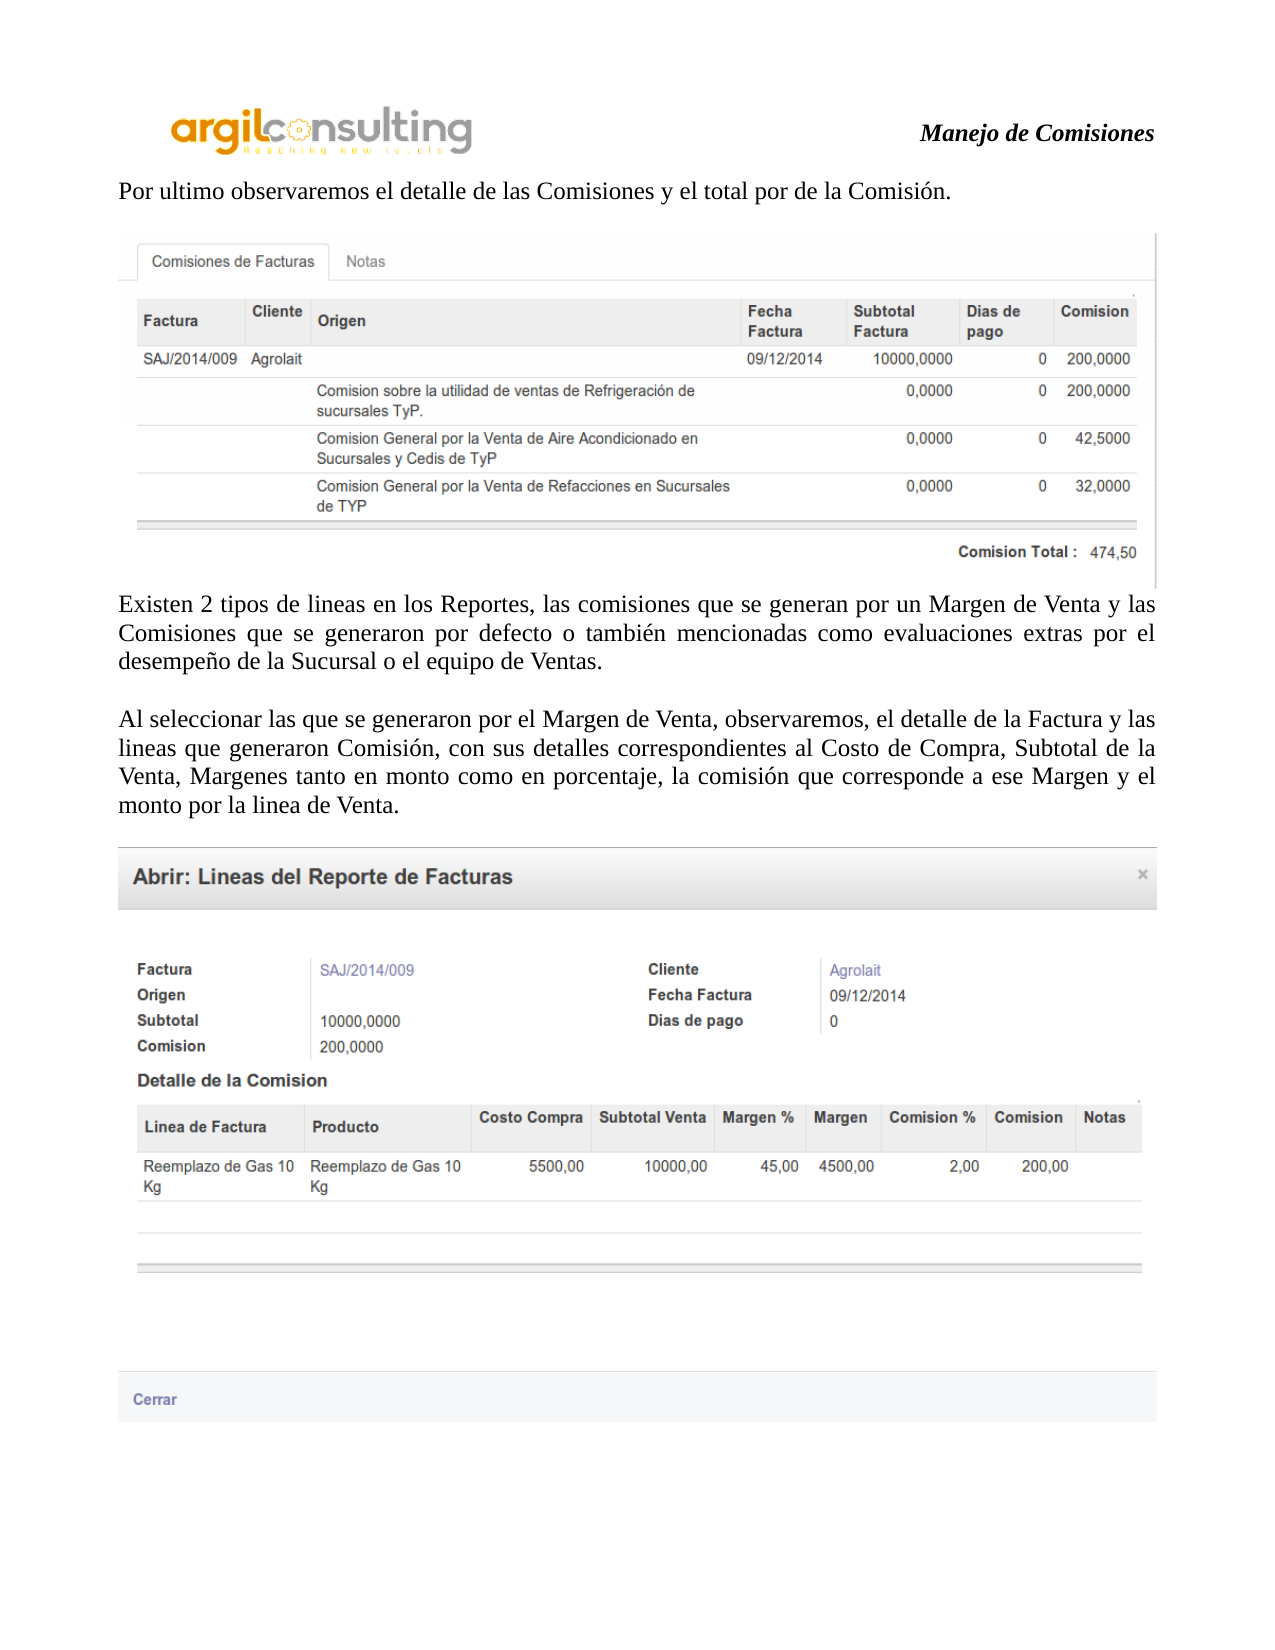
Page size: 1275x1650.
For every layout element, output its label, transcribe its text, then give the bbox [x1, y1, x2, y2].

picture [153, 99, 487, 161]
picture [118, 233, 1157, 589]
text Al seleccionar las que se generaron por el Margen de Venta, observaremos, el detalle de la Factura y las lineas que generaron Comisión, con sus detalles correspondientes al Costo de Compra, Subtotal de la Venta, Margenes tanto en monto como en porcentaje, la comisión que corresponde a ese Margen y el monto por la linea de Venta. [118, 704, 1157, 819]
text Existen 2 tipos de lineas en los Reportes, las comisiones que se generan por un Margen de Venta y las Comisiones que se generaron por defecto o también mencionadas como evaluaciones extras por el desempeño de la Sucursal o el equipo de Ventas. [118, 589, 1157, 675]
text Por ultimo observaremos el detalle de las Comisiones y el total por de la Comisión. [118, 176, 1157, 205]
picture [118, 847, 1157, 1422]
